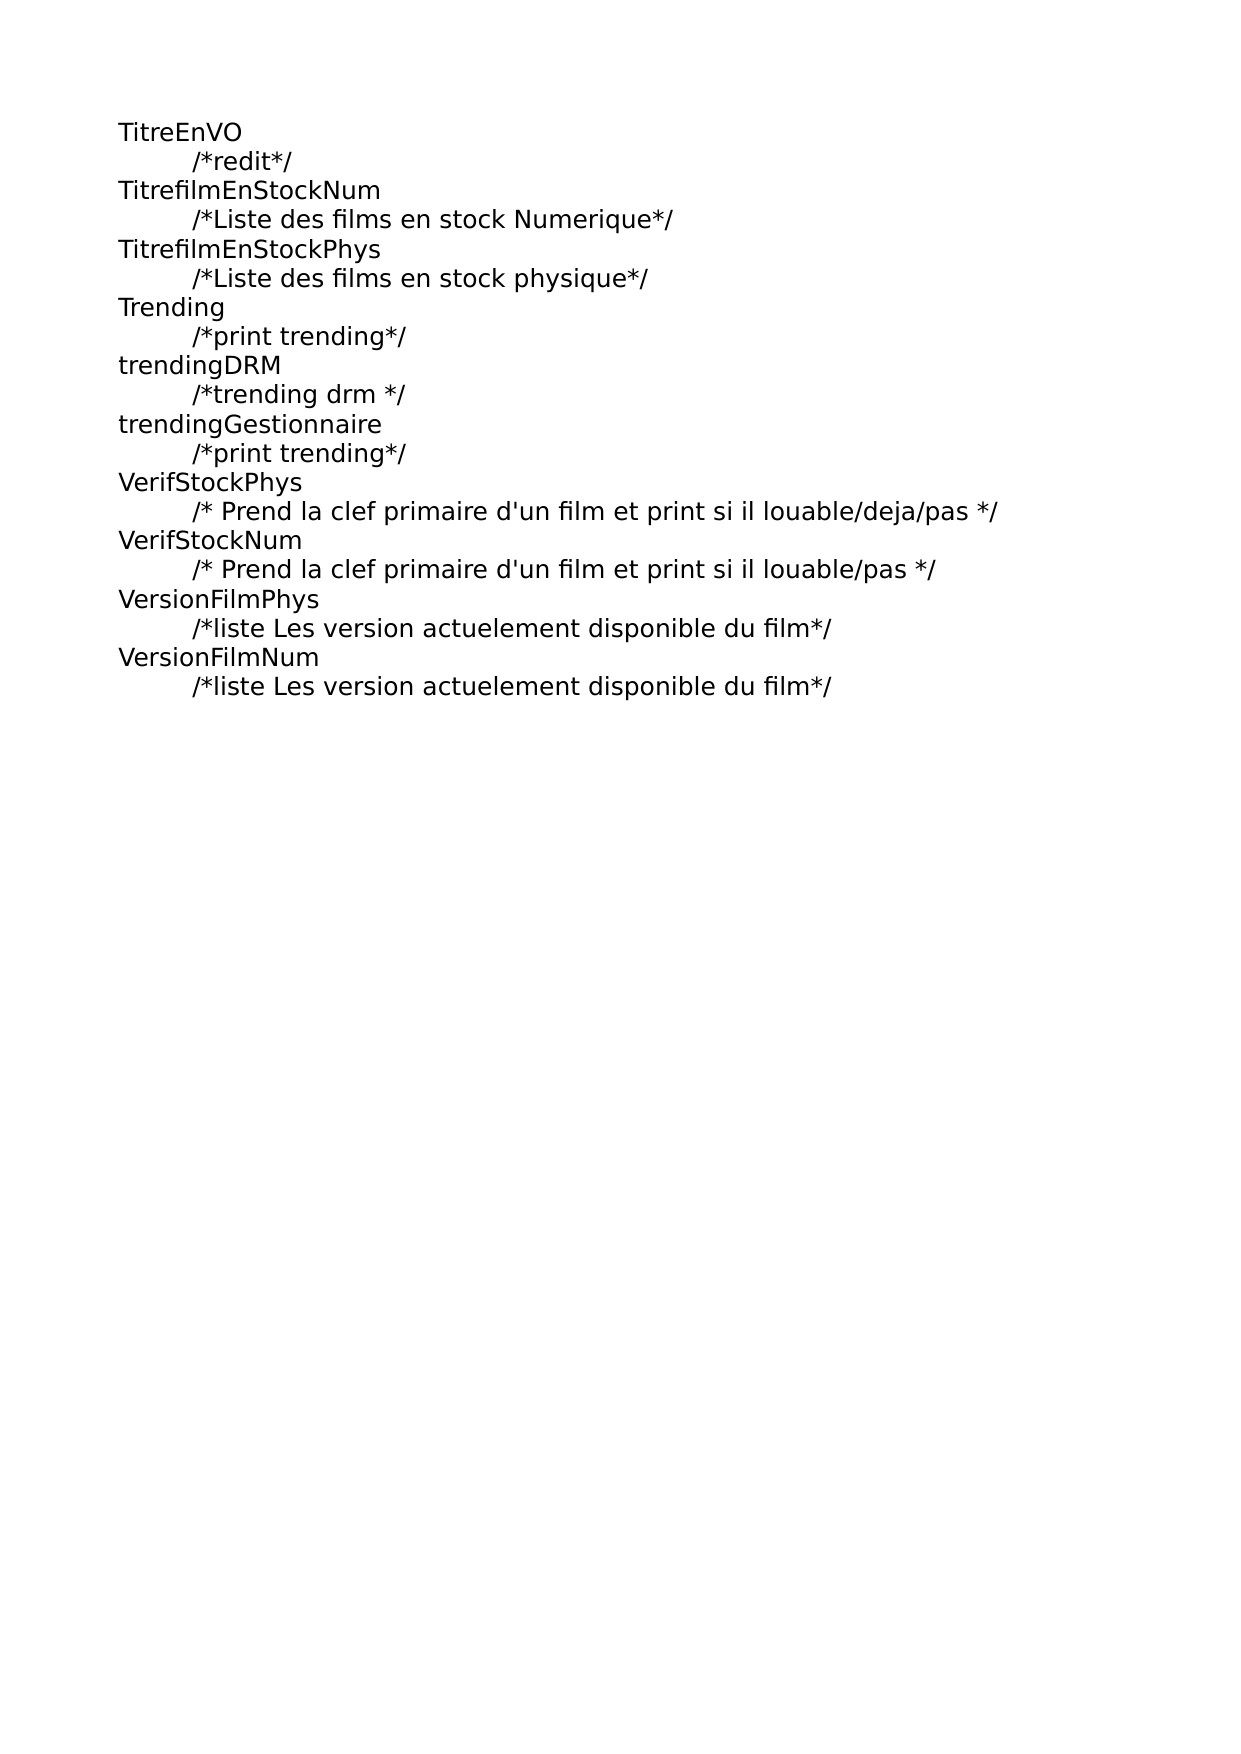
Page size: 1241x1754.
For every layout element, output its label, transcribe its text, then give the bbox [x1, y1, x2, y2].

text /*redit*/ [118, 147, 1122, 176]
text VersionFilmPhys [118, 585, 1122, 614]
text VerifStockNum [118, 526, 1122, 556]
text VerifStockPhys [118, 468, 1122, 497]
text Trending [118, 293, 1122, 322]
text /*liste Les version actuelement disponible du film*/ [118, 672, 1122, 701]
text /*print trending*/ [118, 322, 1122, 351]
text trendingGestionnaire [118, 410, 1122, 439]
text TitrefilmEnStockNum [118, 176, 1122, 206]
text /*print trending*/ [118, 439, 1122, 468]
text /*Liste des films en stock Numerique*/ [118, 206, 1122, 235]
text trendingDRM [118, 351, 1122, 381]
text /*Liste des films en stock physique*/ [118, 264, 1122, 293]
text /*trending drm */ [118, 381, 1122, 410]
text /* Prend la clef primaire d'un film et print si il louable/deja/pas */ [118, 497, 1122, 526]
text /* Prend la clef primaire d'un film et print si il louable/pas */ [118, 556, 1122, 585]
text TitrefilmEnStockPhys [118, 235, 1122, 264]
text /*liste Les version actuelement disponible du film*/ [118, 614, 1122, 643]
text VersionFilmNum [118, 643, 1122, 672]
text TitreEnVO [118, 118, 1122, 147]
